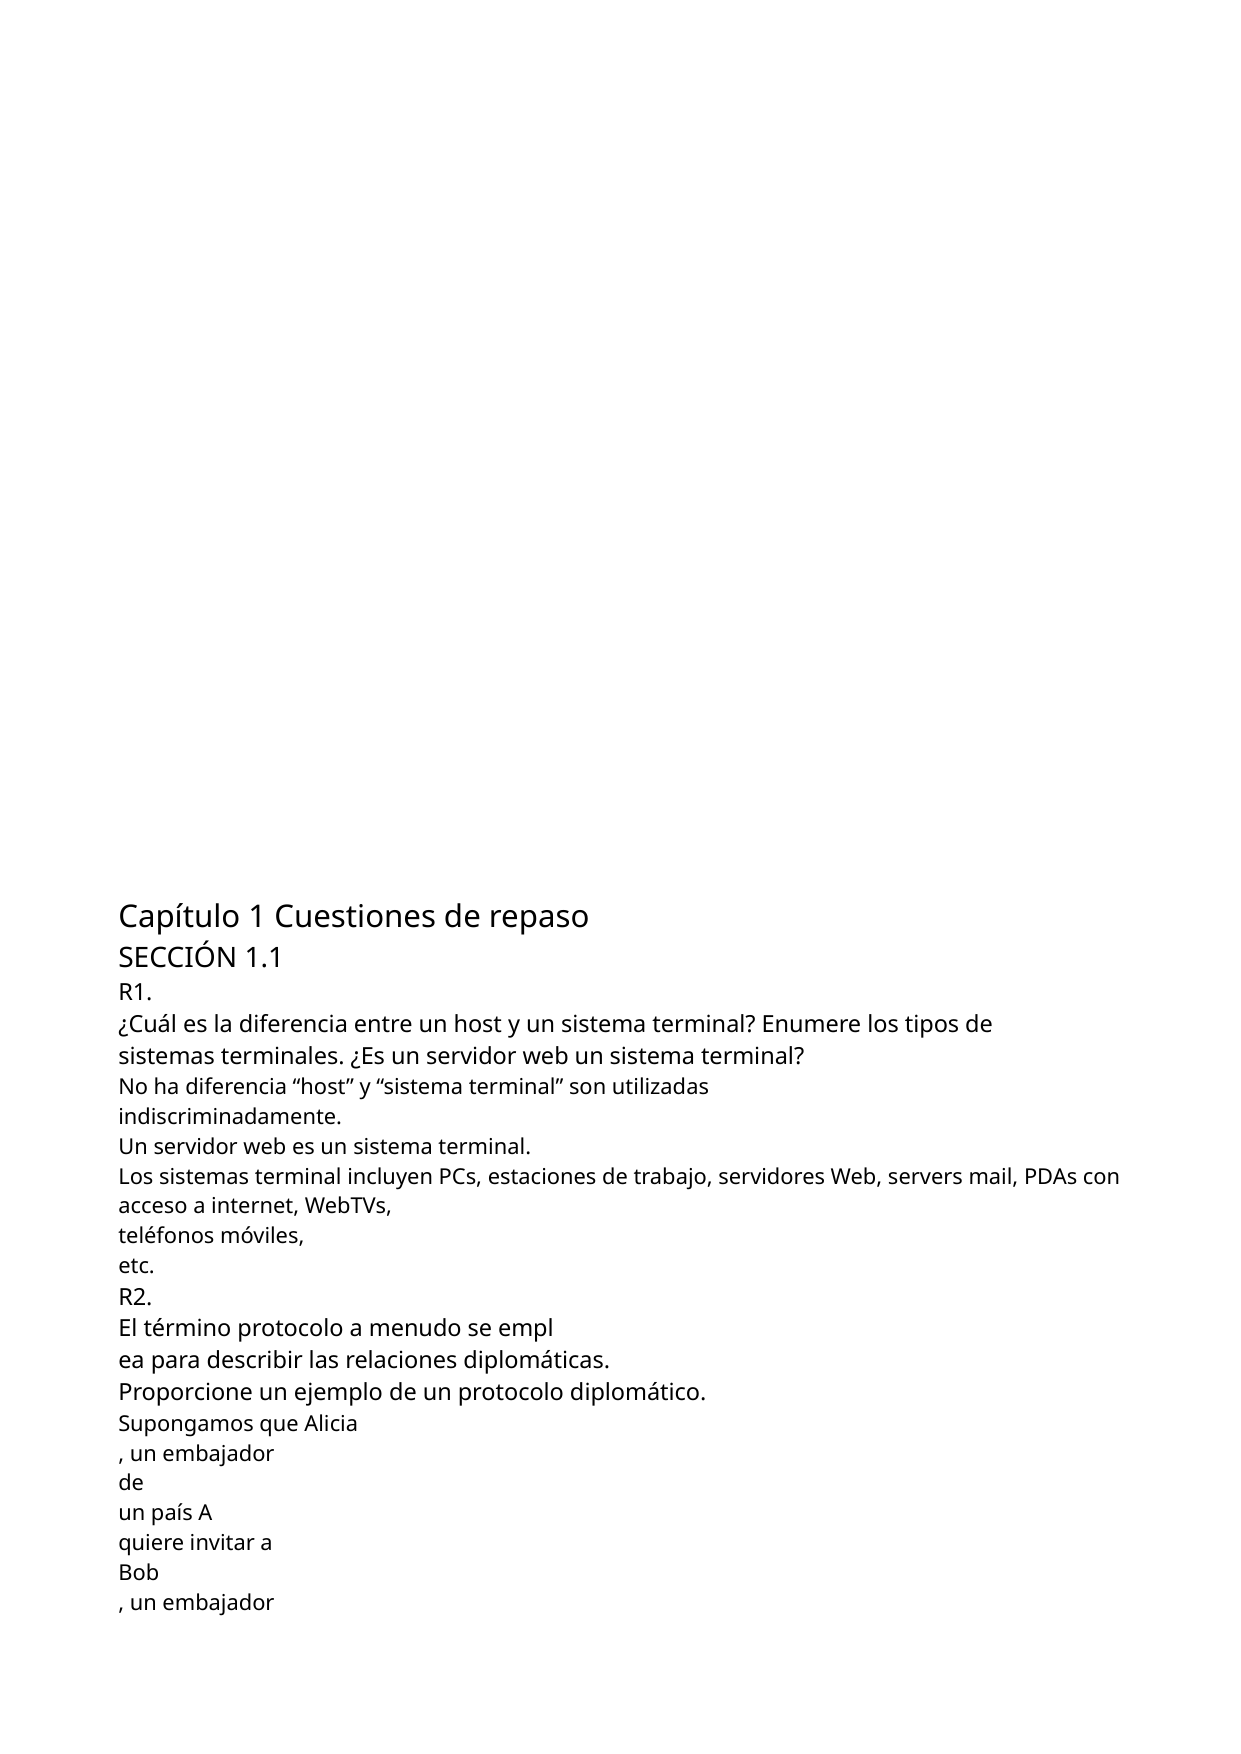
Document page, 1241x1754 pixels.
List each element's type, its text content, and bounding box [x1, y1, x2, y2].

text No ha diferencia “host” y “sistema terminal” son utilizadas [118, 1071, 1122, 1101]
text SECCIÓN 1.1 [118, 937, 1122, 975]
text sistemas terminales. ¿Es un servidor web un sistema terminal? [118, 1039, 1122, 1071]
text acceso a internet, WebTVs, [118, 1190, 1122, 1220]
text Proporcione un ejemplo de un protocolo diplomático. [118, 1376, 1122, 1408]
text R1. [118, 975, 1122, 1007]
text Bob [118, 1557, 1122, 1586]
text un país A [118, 1497, 1122, 1527]
text , un embajador [118, 1586, 1122, 1616]
text Los sistemas terminal incluyen PCs, estaciones de trabajo, servidores Web, servers mail, PDAs con [118, 1161, 1122, 1190]
text teléfonos móviles, [118, 1220, 1122, 1250]
text R2. [118, 1280, 1122, 1312]
text de [118, 1467, 1122, 1497]
text ea para describir las relaciones diplomáticas. [118, 1344, 1122, 1376]
text , un embajador [118, 1437, 1122, 1467]
text Capítulo 1 Cuestiones de repaso [118, 894, 1122, 937]
text ¿Cuál es la diferencia entre un host y un sistema terminal? Enumere los tipos de [118, 1007, 1122, 1039]
text quiere invitar a [118, 1527, 1122, 1557]
text El término protocolo a menudo se empl [118, 1312, 1122, 1344]
text indiscriminadamente. [118, 1101, 1122, 1131]
text etc. [118, 1250, 1122, 1280]
text Supongamos que Alicia [118, 1408, 1122, 1437]
text Un servidor web es un sistema terminal. [118, 1131, 1122, 1161]
